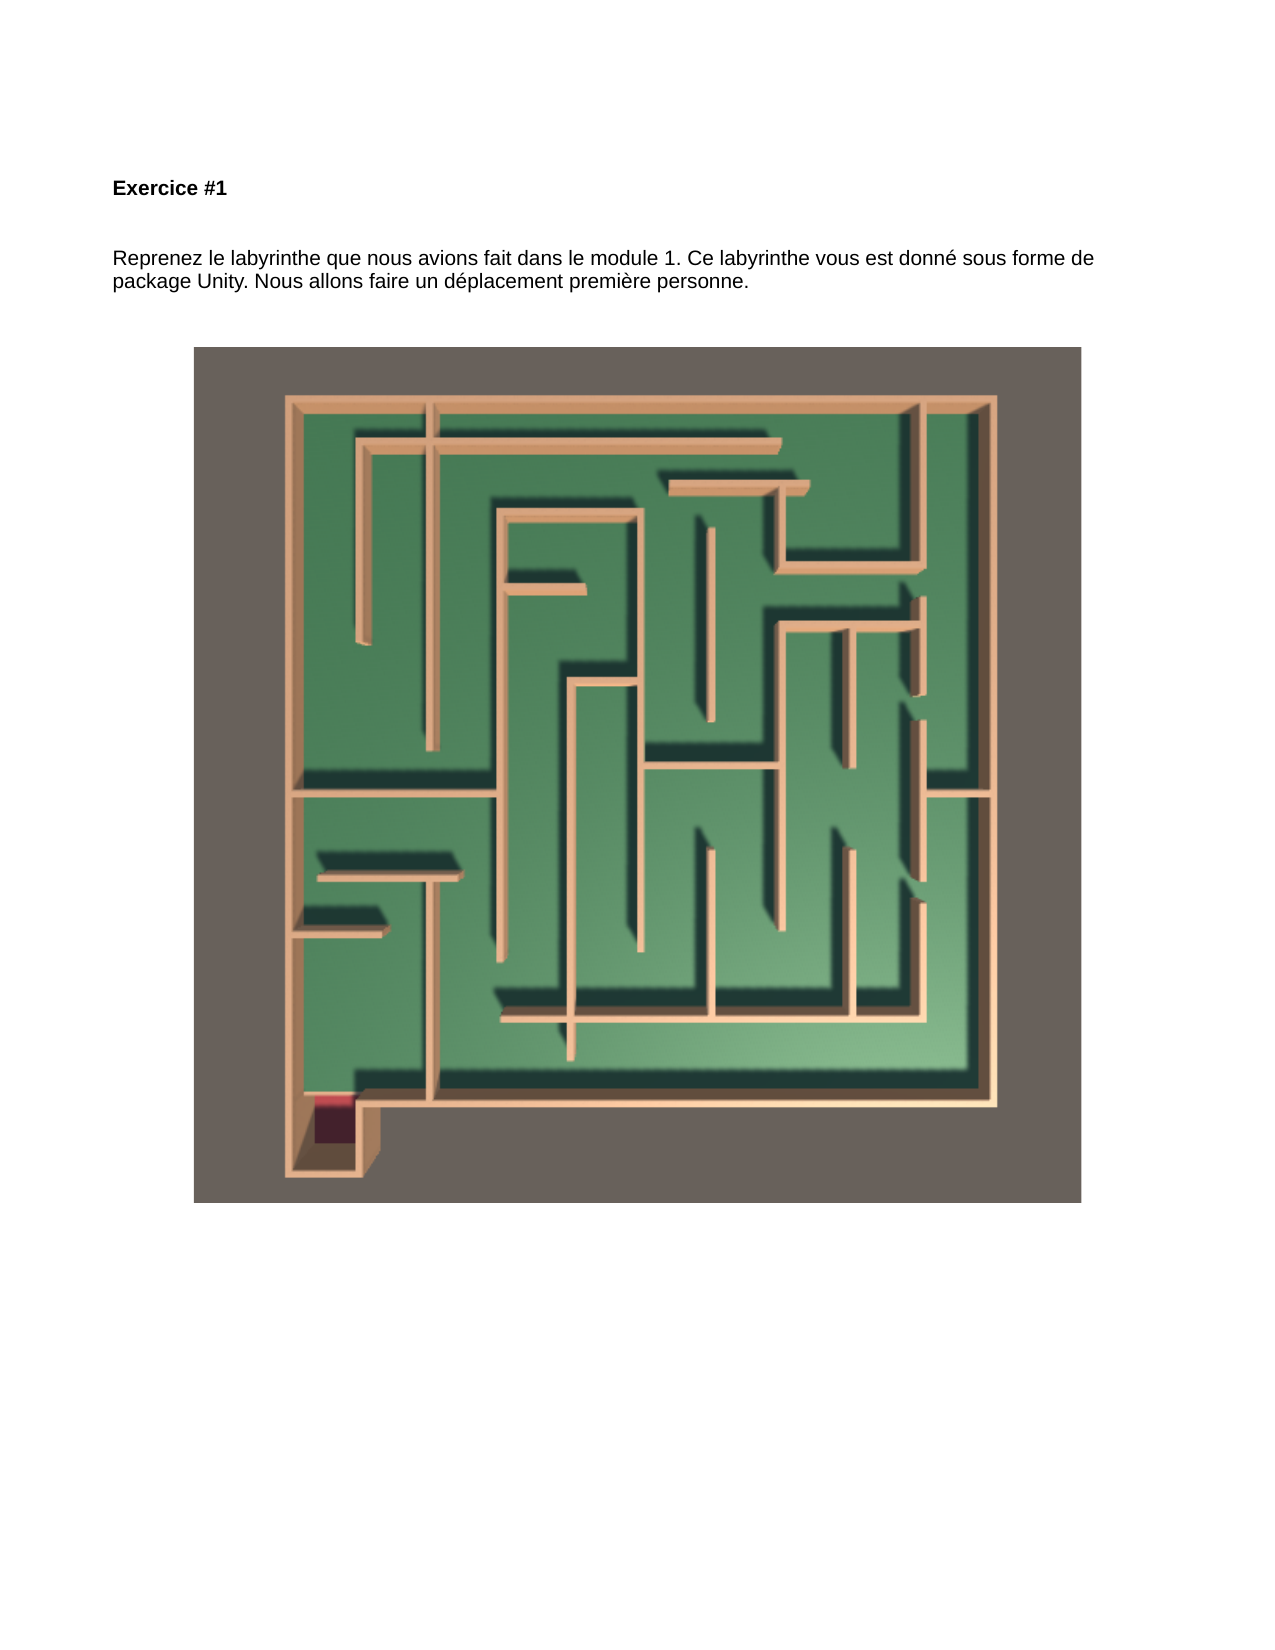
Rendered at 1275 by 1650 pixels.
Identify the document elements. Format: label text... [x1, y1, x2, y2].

picture [193, 347, 1082, 1203]
text Reprenez le labyrinthe que nous avions fait dans le module 1. Ce labyrinthe vous est donné sous forme de package Unity. Nous allons faire un déplacement première personne. [112, 245, 1162, 293]
subtitle Exercice #1 [112, 171, 1162, 199]
